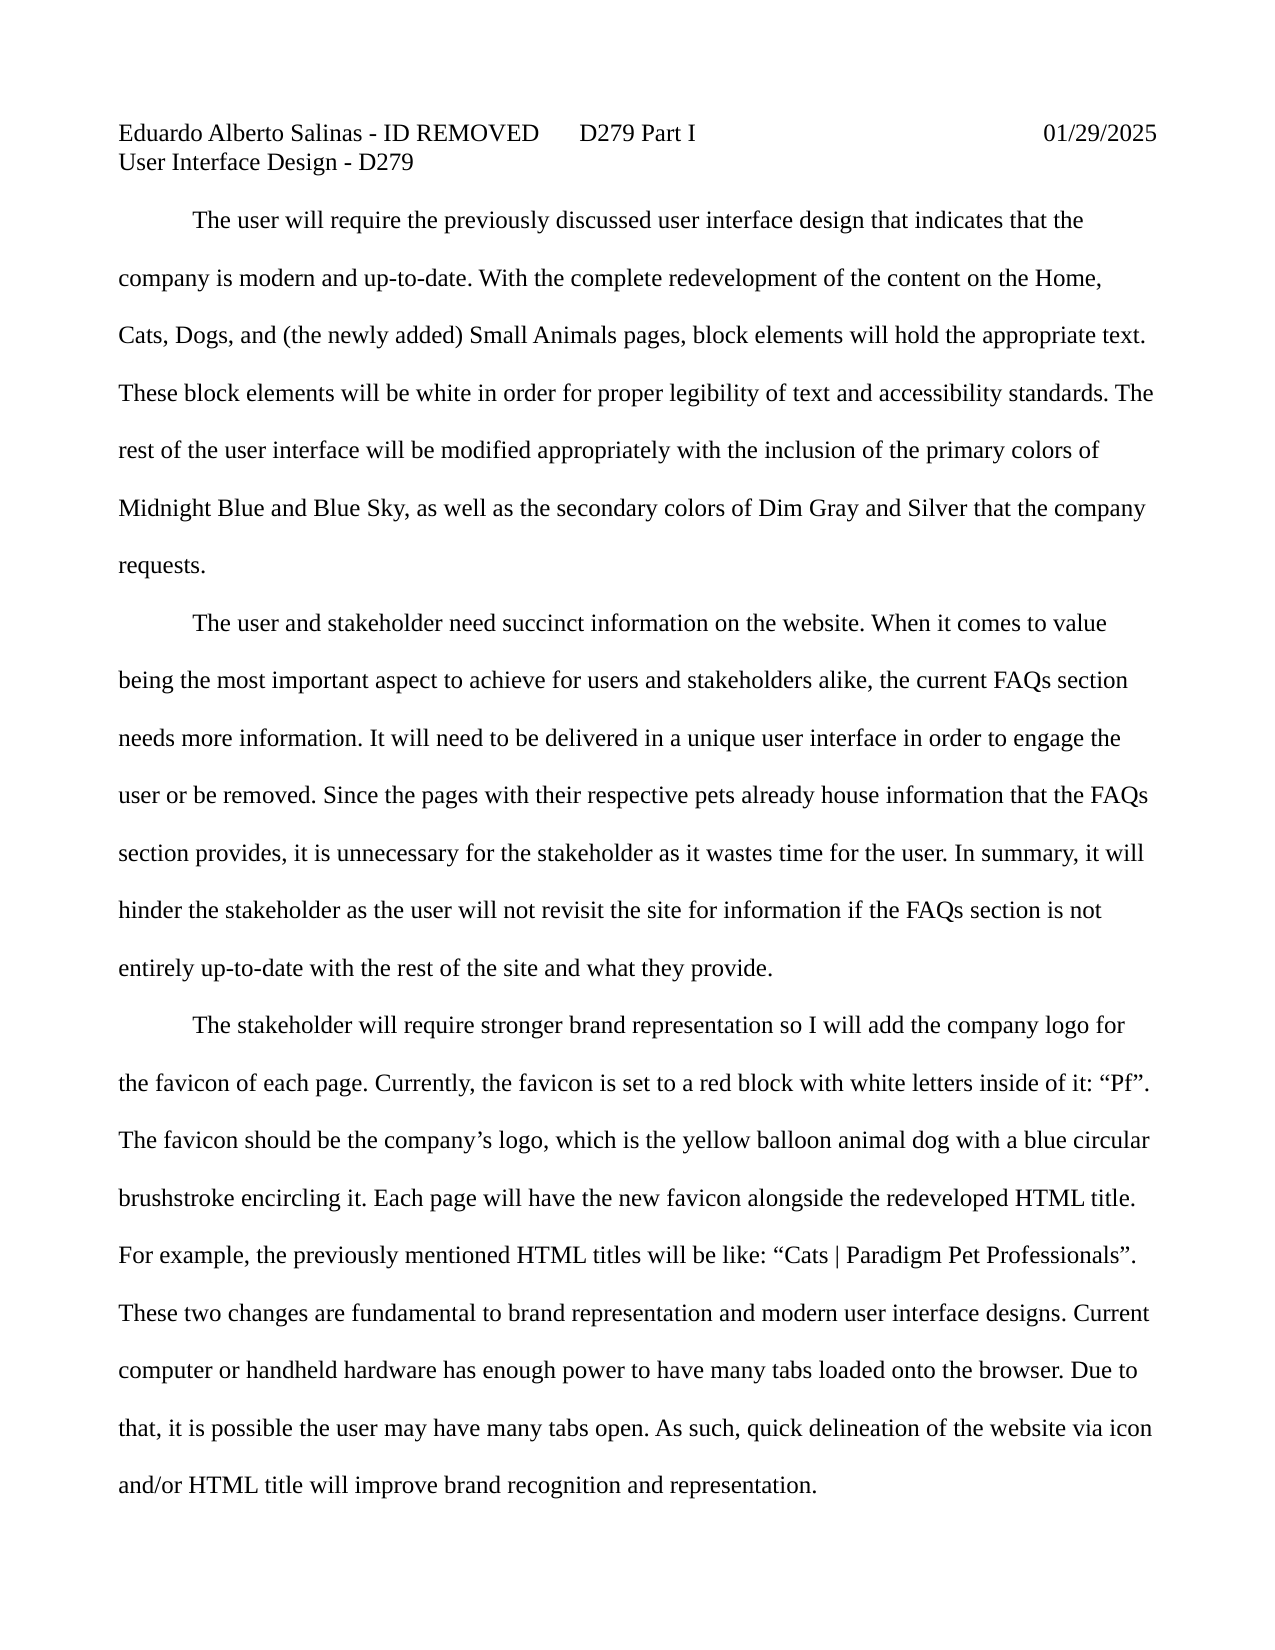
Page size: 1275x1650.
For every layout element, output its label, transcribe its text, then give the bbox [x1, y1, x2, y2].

text The user will require the previously discussed user interface design that indicates that the company is modern and up-to-date. With the complete redevelopment of the content on the Home, Cats, Dogs, and (the newly added) Small Animals pages, block elements will hold the appropriate text. These block elements will be white in order for proper legibility of text and accessibility standards. The rest of the user interface will be modified appropriately with the inclusion of the primary colors of Midnight Blue and Blue Sky, as well as the secondary colors of Dim Gray and Silver that the company requests. [118, 205, 1157, 579]
text The user and stakeholder need succinct information on the website. When it comes to value being the most important aspect to achieve for users and stakeholders alike, the current FAQs section needs more information. It will need to be delivered in a unique user interface in order to engage the user or be removed. Since the pages with their respective pets already house information that the FAQs section provides, it is unnecessary for the stakeholder as it wastes time for the user. In summary, it will hinder the stakeholder as the user will not revisit the site for information if the FAQs section is not entirely up-to-date with the rest of the site and what they provide. [118, 608, 1157, 981]
text The stakeholder will require stronger brand representation so I will add the company logo for the favicon of each page. Currently, the favicon is set to a red block with white letters inside of it: “Pf”. The favicon should be the company’s logo, which is the yellow balloon animal dog with a blue circular brushstroke encircling it. Each page will have the new favicon alongside the redeveloped HTML title. For example, the previously mentioned HTML titles will be like: “Cats | Paradigm Pet Professionals”. These two changes are fundamental to brand representation and modern user interface designs. Current computer or handheld hardware has enough power to have many tabs loaded onto the browser. Due to that, it is possible the user may have many tabs open. As such, quick delineation of the website via icon and/or HTML title will improve brand recognition and representation. [118, 1010, 1157, 1499]
